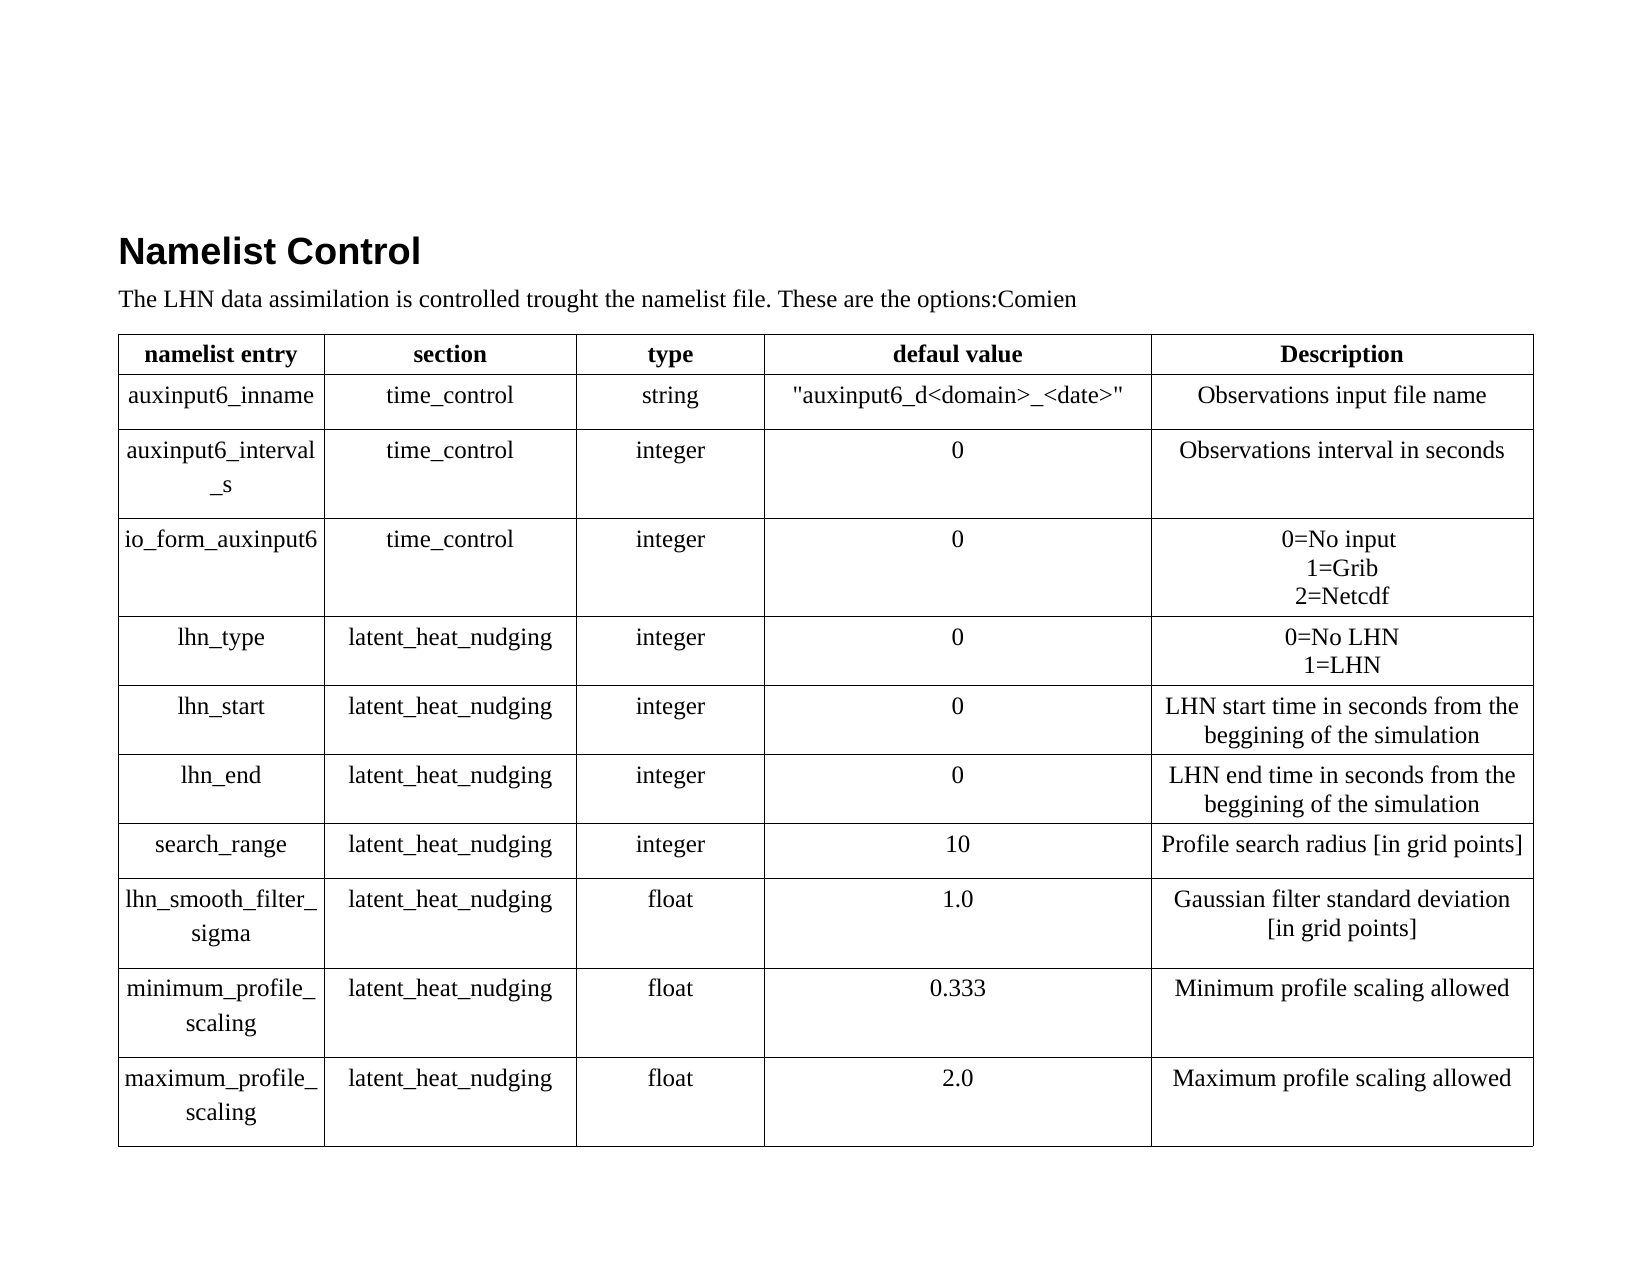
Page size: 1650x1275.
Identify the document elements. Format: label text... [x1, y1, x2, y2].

table_cell search_range [119, 824, 324, 878]
table_cell Minimum profile scaling allowed [1152, 969, 1533, 1057]
table_header type [577, 335, 764, 374]
table_cell latent_heat_nudging [325, 1058, 576, 1146]
table_cell 0 [765, 430, 1151, 518]
table_cell 10 [765, 824, 1151, 878]
table_cell integer [577, 686, 764, 754]
table_cell 0 [765, 686, 1151, 754]
table_cell time_control [325, 430, 576, 518]
table_cell LHN end time in seconds from the beggining of the simulation [1152, 755, 1533, 823]
text The LHN data assimilation is controlled trought the namelist file. These are the options:Comien [118, 284, 1532, 313]
table_cell 0 [765, 519, 1151, 616]
table_cell latent_heat_nudging [325, 617, 576, 685]
table_cell 0 [765, 617, 1151, 685]
table_cell 0=No LHN 1=LHN [1152, 617, 1533, 685]
table_cell io_form_auxinput6 [119, 519, 324, 616]
table_cell 0=No input 1=Grib 2=Netcdf [1152, 519, 1533, 616]
table_cell Gaussian filter standard deviation [in grid points] [1152, 879, 1533, 967]
table_cell time_control [325, 519, 576, 616]
table_cell lhn_type [119, 617, 324, 685]
table_cell integer [577, 824, 764, 878]
table_cell Profile search radius [in grid points] [1152, 824, 1533, 878]
table_cell lhn_end [119, 755, 324, 823]
table_cell latent_heat_nudging [325, 755, 576, 823]
table_cell Observations interval in seconds [1152, 430, 1533, 518]
table_cell LHN start time in seconds from the beggining of the simulation [1152, 686, 1533, 754]
subtitle Namelist Control [118, 228, 1532, 272]
table_cell 1.0 [765, 879, 1151, 967]
table_cell "auxinput6_d<domain>_<date>" [765, 375, 1151, 429]
table_cell minimum_profile_scaling [119, 969, 324, 1057]
table_cell float [577, 879, 764, 967]
table_cell latent_heat_nudging [325, 824, 576, 878]
table_cell integer [577, 519, 764, 616]
table_cell 2.0 [765, 1058, 1151, 1146]
table_cell lhn_smooth_filter_sigma [119, 879, 324, 967]
table_header section [325, 335, 576, 374]
table_cell float [577, 1058, 764, 1146]
table_cell integer [577, 617, 764, 685]
table_cell Observations input file name [1152, 375, 1533, 429]
table_cell 0 [765, 755, 1151, 823]
table_header namelist entry [119, 335, 324, 374]
table_cell auxinput6_inname [119, 375, 324, 429]
table_cell lhn_start [119, 686, 324, 754]
table_cell latent_heat_nudging [325, 879, 576, 967]
table_cell float [577, 969, 764, 1057]
table_cell integer [577, 430, 764, 518]
table_cell latent_heat_nudging [325, 969, 576, 1057]
table_header Description [1152, 335, 1533, 374]
table_cell integer [577, 755, 764, 823]
table_cell string [577, 375, 764, 429]
table_cell latent_heat_nudging [325, 686, 576, 754]
table_cell Maximum profile scaling allowed [1152, 1058, 1533, 1146]
table_header defaul value [765, 335, 1151, 374]
table_cell 0.333 [765, 969, 1151, 1057]
table_cell time_control [325, 375, 576, 429]
table_cell auxinput6_interval_s [119, 430, 324, 518]
table_cell maximum_profile_scaling [119, 1058, 324, 1146]
